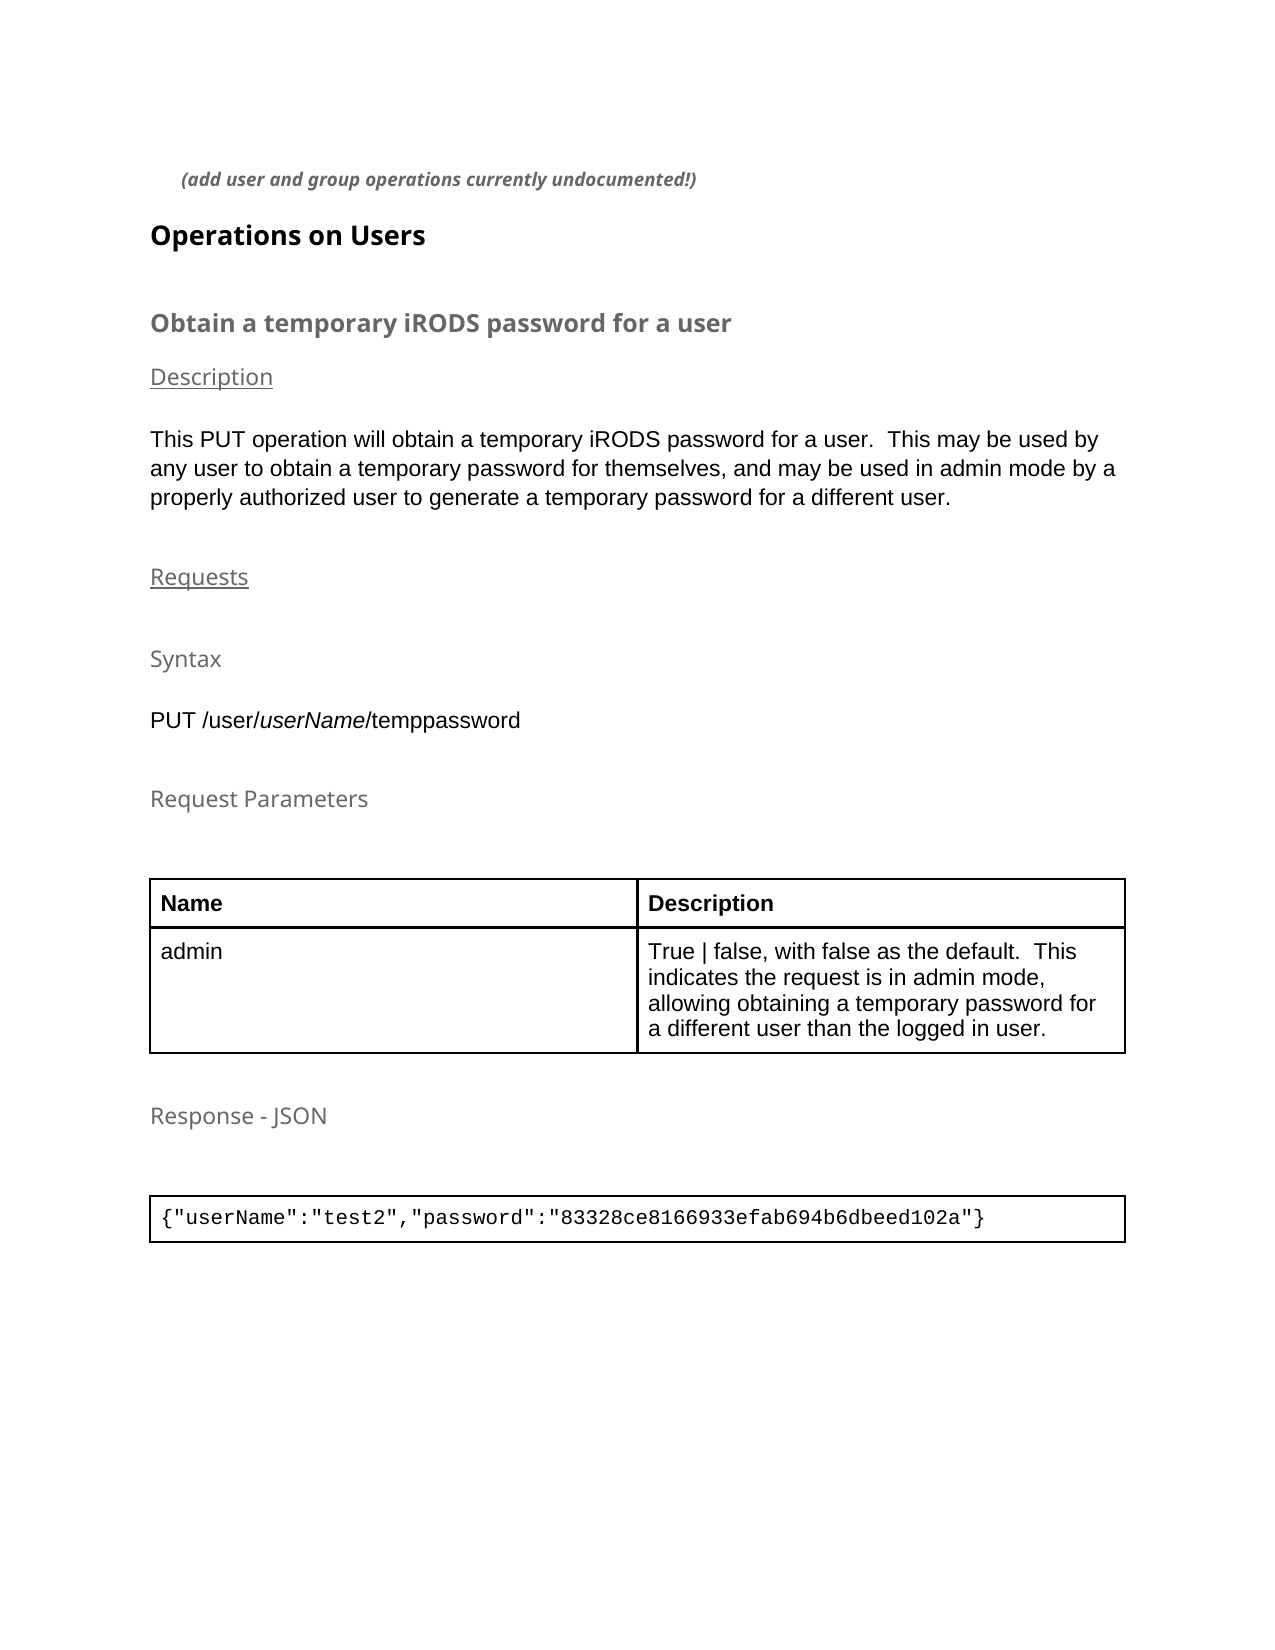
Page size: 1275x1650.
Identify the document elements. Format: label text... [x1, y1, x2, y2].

subtitle Request Parameters [150, 783, 1125, 814]
table_header Name [151, 880, 636, 926]
table_cell admin [151, 929, 636, 1052]
text This PUT operation will obtain a temporary iRODS password for a user. This may be used by any user to obtain a temporary password for themselves, and may be used in admin mode by a properly authorized user to generate a temporary password for a different user. [150, 426, 1125, 511]
table_header Description [639, 880, 1124, 926]
table_cell True | false, with false as the default. This indicates the request is in admin mode, allowing obtaining a temporary password for a different user than the logged in user. [639, 929, 1124, 1052]
subtitle (add user and group operations currently undocumented!) [181, 167, 1125, 192]
table_header {"userName":"test2","password":"83328ce8166933efab694b6dbeed102a"} [151, 1197, 1124, 1241]
subtitle Syntax [150, 642, 1125, 674]
subtitle Description [150, 361, 1125, 392]
subtitle Obtain a temporary iRODS password for a user [150, 305, 1125, 339]
subtitle Requests [150, 561, 1125, 592]
text PUT /user/userName/temppassword [150, 708, 1125, 733]
subtitle Operations on Users [150, 217, 1125, 254]
subtitle Response - JSON [150, 1100, 1125, 1131]
